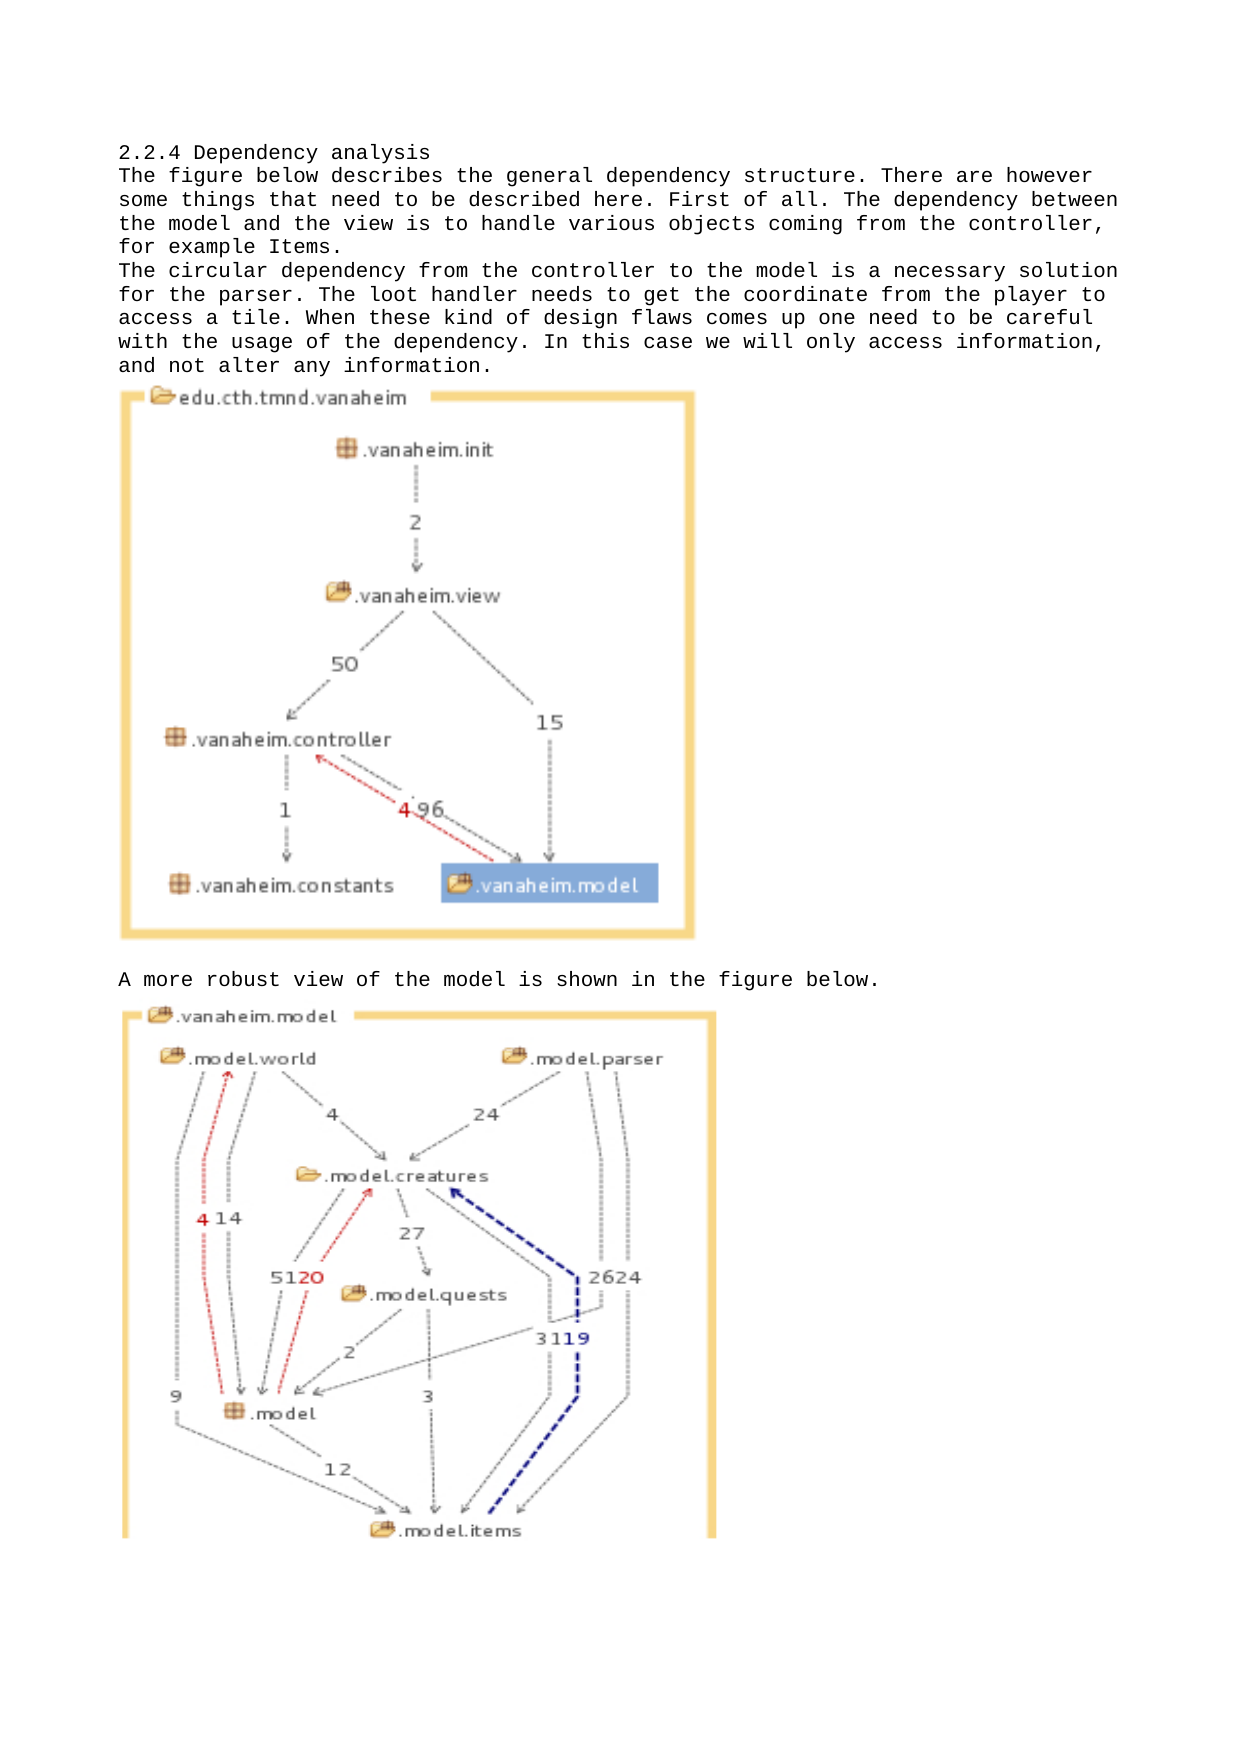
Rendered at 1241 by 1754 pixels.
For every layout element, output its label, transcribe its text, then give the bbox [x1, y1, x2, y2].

text The circular dependency from the controller to the model is a necessary solution for the parser. The loot handler needs to get the coordinate from the player to access a tile. When these kind of design flaws comes up one need to be careful with the usage of the dependency. In this case we will only access information, and not alter any information. [118, 260, 1122, 378]
text A more robust view of the model is shown in the figure below. [118, 969, 1122, 993]
picture [118, 378, 707, 945]
text 2.2.4 Dependency analysis [118, 142, 1122, 165]
picture [122, 997, 717, 1542]
text The figure below describes the general dependency structure. There are however some things that need to be described here. First of all. The dependency between the model and the view is to handle various objects coming from the controller, for example Items. [118, 165, 1122, 260]
